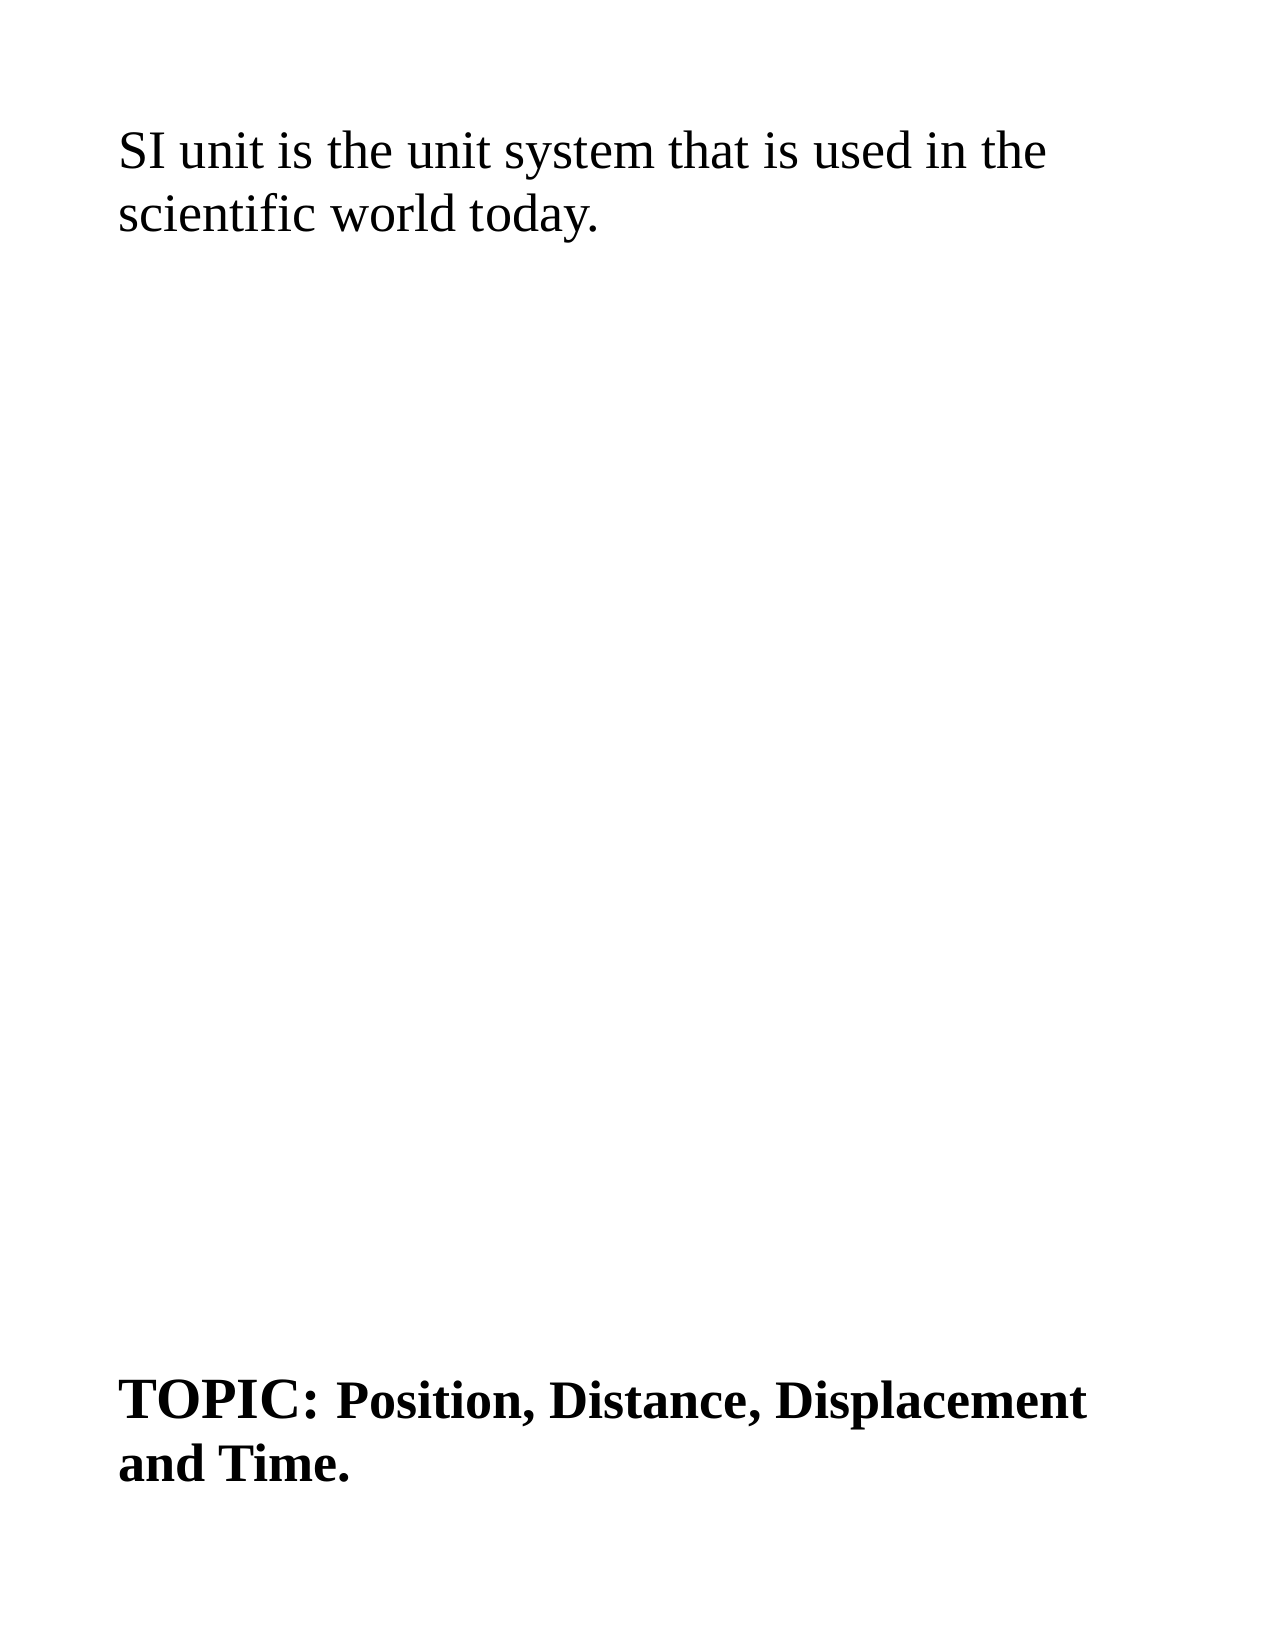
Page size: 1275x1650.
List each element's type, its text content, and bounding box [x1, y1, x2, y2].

text TOPIC: Position, Distance, Displacement and Time. [118, 1364, 1157, 1493]
text SI unit is the unit system that is used in the scientific world today. [118, 118, 1157, 243]
